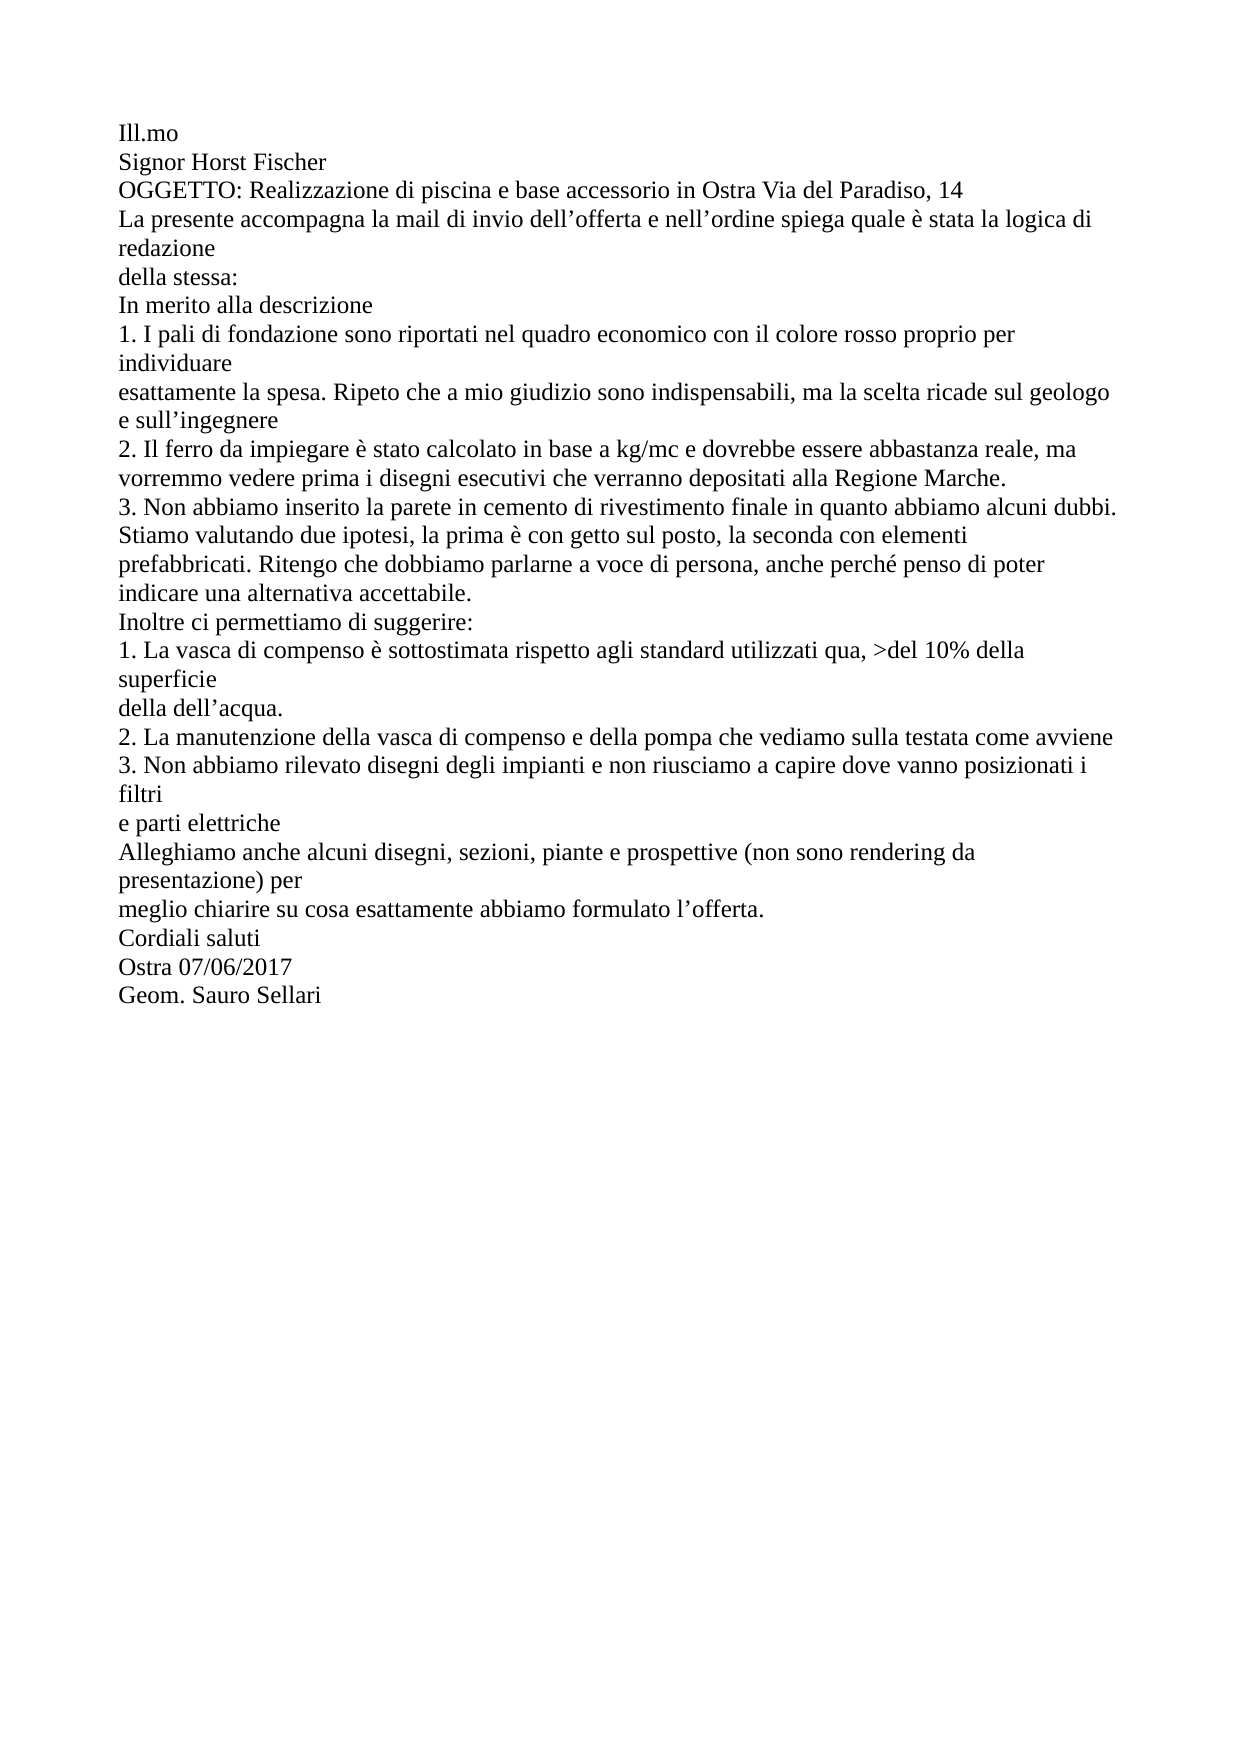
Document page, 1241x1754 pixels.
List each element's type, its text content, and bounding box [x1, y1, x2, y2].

text Stiamo valutando due ipotesi, la prima è con getto sul posto, la seconda con elementi [118, 521, 1122, 549]
text esattamente la spesa. Ripeto che a mio giudizio sono indispensabili, ma la scelta ricade sul geologo [118, 377, 1122, 406]
text 2. La manutenzione della vasca di compenso e della pompa che vediamo sulla testata come avviene [118, 722, 1122, 751]
text 1. La vasca di compenso è sottostimata rispetto agli standard utilizzati qua, >del 10% della superficie [118, 636, 1122, 693]
text vorremmo vedere prima i disegni esecutivi che verranno depositati alla Regione Marche. [118, 463, 1122, 492]
text Geom. Sauro Sellari [118, 981, 1122, 1009]
text 3. Non abbiamo inserito la parete in cemento di rivestimento finale in quanto abbiamo alcuni dubbi. [118, 492, 1122, 521]
text 3. Non abbiamo rilevato disegni degli impianti e non riusciamo a capire dove vanno posizionati i filtri [118, 751, 1122, 808]
text Ostra 07/06/2017 [118, 952, 1122, 981]
text e parti elettriche [118, 808, 1122, 837]
text La presente accompagna la mail di invio dell’offerta e nell’ordine spiega quale è stata la logica di redazione [118, 204, 1122, 262]
text della dell’acqua. [118, 693, 1122, 722]
text prefabbricati. Ritengo che dobbiamo parlarne a voce di persona, anche perché penso di poter [118, 549, 1122, 578]
text Cordiali saluti [118, 923, 1122, 952]
text 2. Il ferro da impiegare è stato calcolato in base a kg/mc e dovrebbe essere abbastanza reale, ma [118, 434, 1122, 463]
text In merito alla descrizione [118, 291, 1122, 319]
text Ill.mo [118, 118, 1122, 147]
text della stessa: [118, 262, 1122, 291]
text indicare una alternativa accettabile. [118, 578, 1122, 607]
text e sull’ingegnere [118, 406, 1122, 434]
text meglio chiarire su cosa esattamente abbiamo formulato l’offerta. [118, 894, 1122, 923]
text Inoltre ci permettiamo di suggerire: [118, 607, 1122, 636]
text 1. I pali di fondazione sono riportati nel quadro economico con il colore rosso proprio per individuare [118, 319, 1122, 377]
text OGGETTO: Realizzazione di piscina e base accessorio in Ostra Via del Paradiso, 14 [118, 176, 1122, 204]
text Signor Horst Fischer [118, 147, 1122, 176]
text Alleghiamo anche alcuni disegni, sezioni, piante e prospettive (non sono rendering da presentazione) per [118, 837, 1122, 894]
